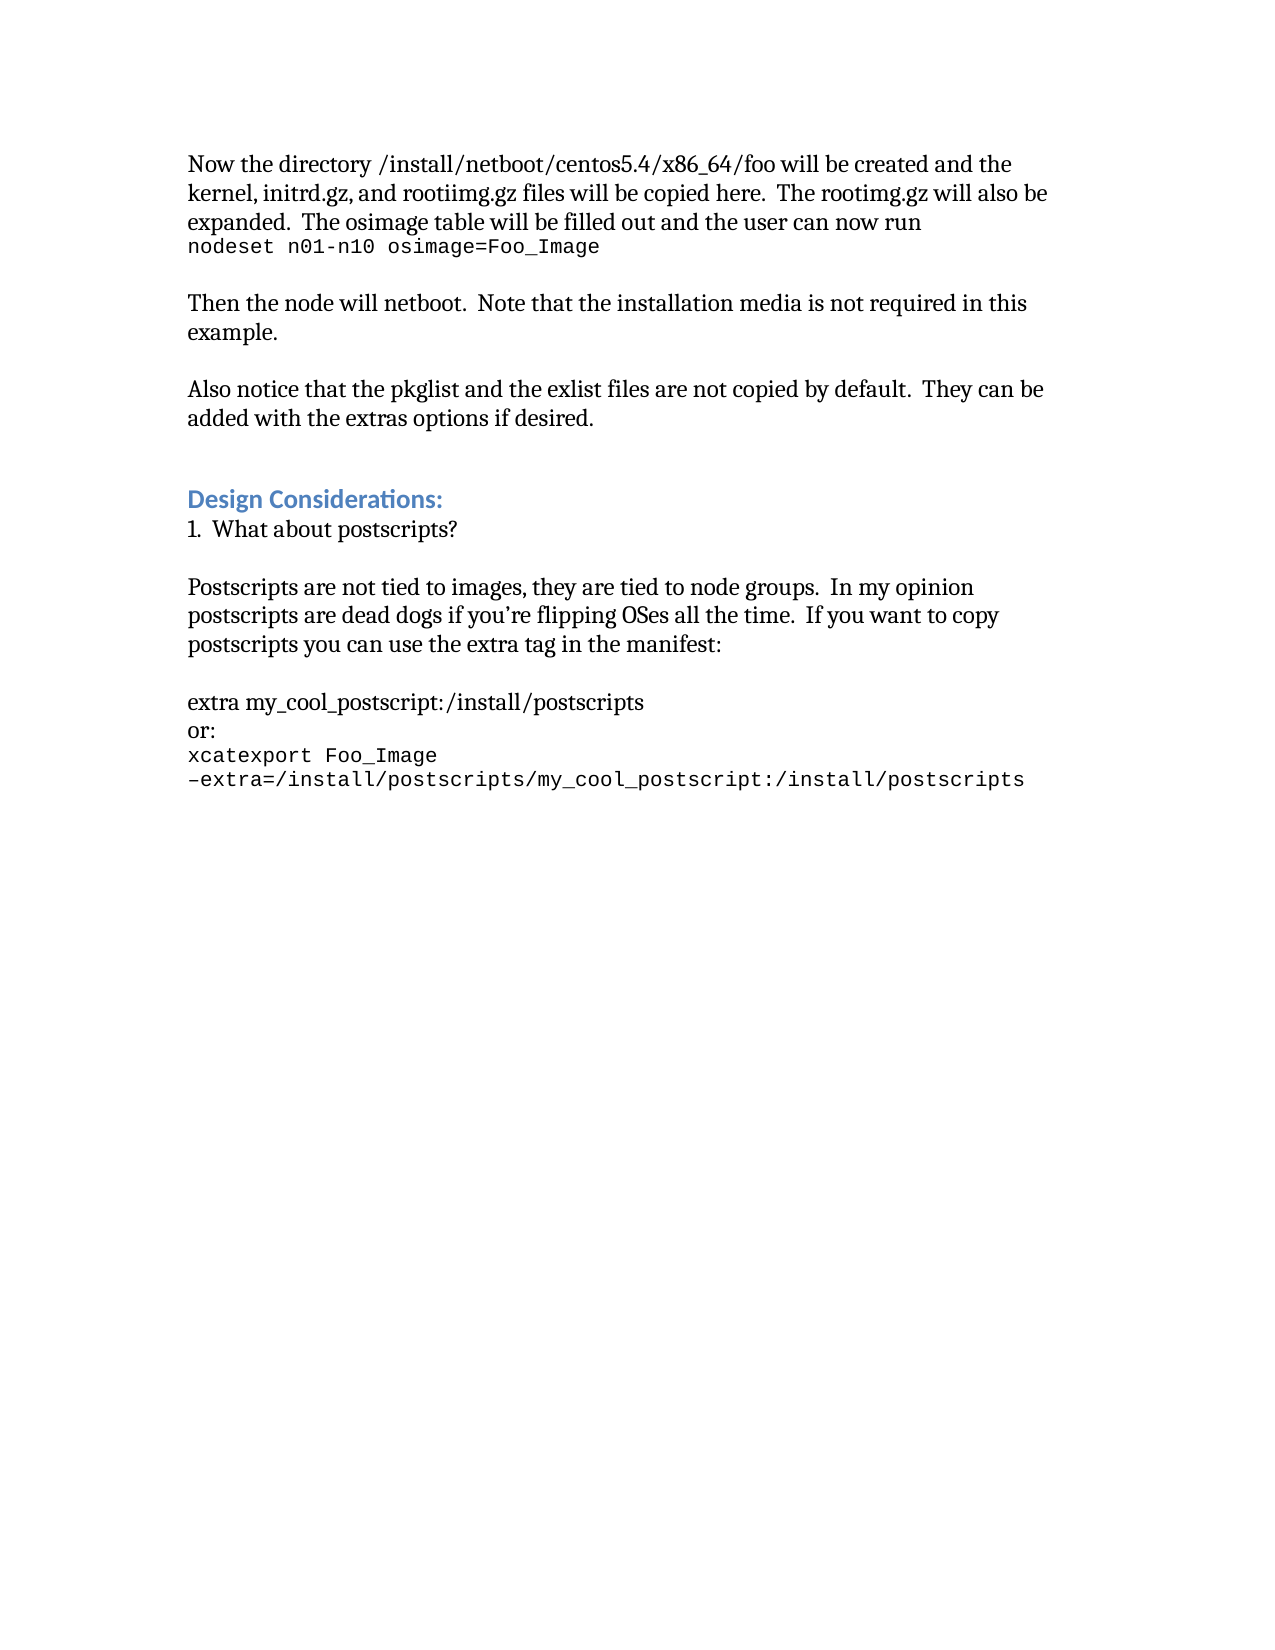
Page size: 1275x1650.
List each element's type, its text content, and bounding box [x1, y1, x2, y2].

text nodeset n01-n10 osimage=Foo_Image [187, 236, 1087, 260]
text 1. What about postscripts? [187, 515, 1087, 544]
subtitle Design Considerations: [187, 482, 1087, 515]
text extra my_cool_postscript:/install/postscripts [187, 687, 1087, 716]
text Now the directory /install/netboot/centos5.4/x86_64/foo will be created and the kernel, initrd.gz, and rootiimg.gz files will be copied here. The rootimg.gz will also be expanded. The osimage table will be filled out and the user can now run [187, 150, 1087, 236]
text xcatexport Foo_Image –extra=/install/postscripts/my_cool_postscript:/install/postscripts [187, 745, 1087, 792]
text Also notice that the pkglist and the exlist files are not copied by default. They can be added with the extras options if desired. [187, 375, 1087, 432]
text Then the node will netboot. Note that the installation media is not required in this example. [187, 289, 1087, 346]
text Postscripts are not tied to images, they are tied to node groups. In my opinion postscripts are dead dogs if you’re flipping OSes all the time. If you want to copy postscripts you can use the extra tag in the manifest: [187, 572, 1087, 659]
text or: [187, 716, 1087, 745]
